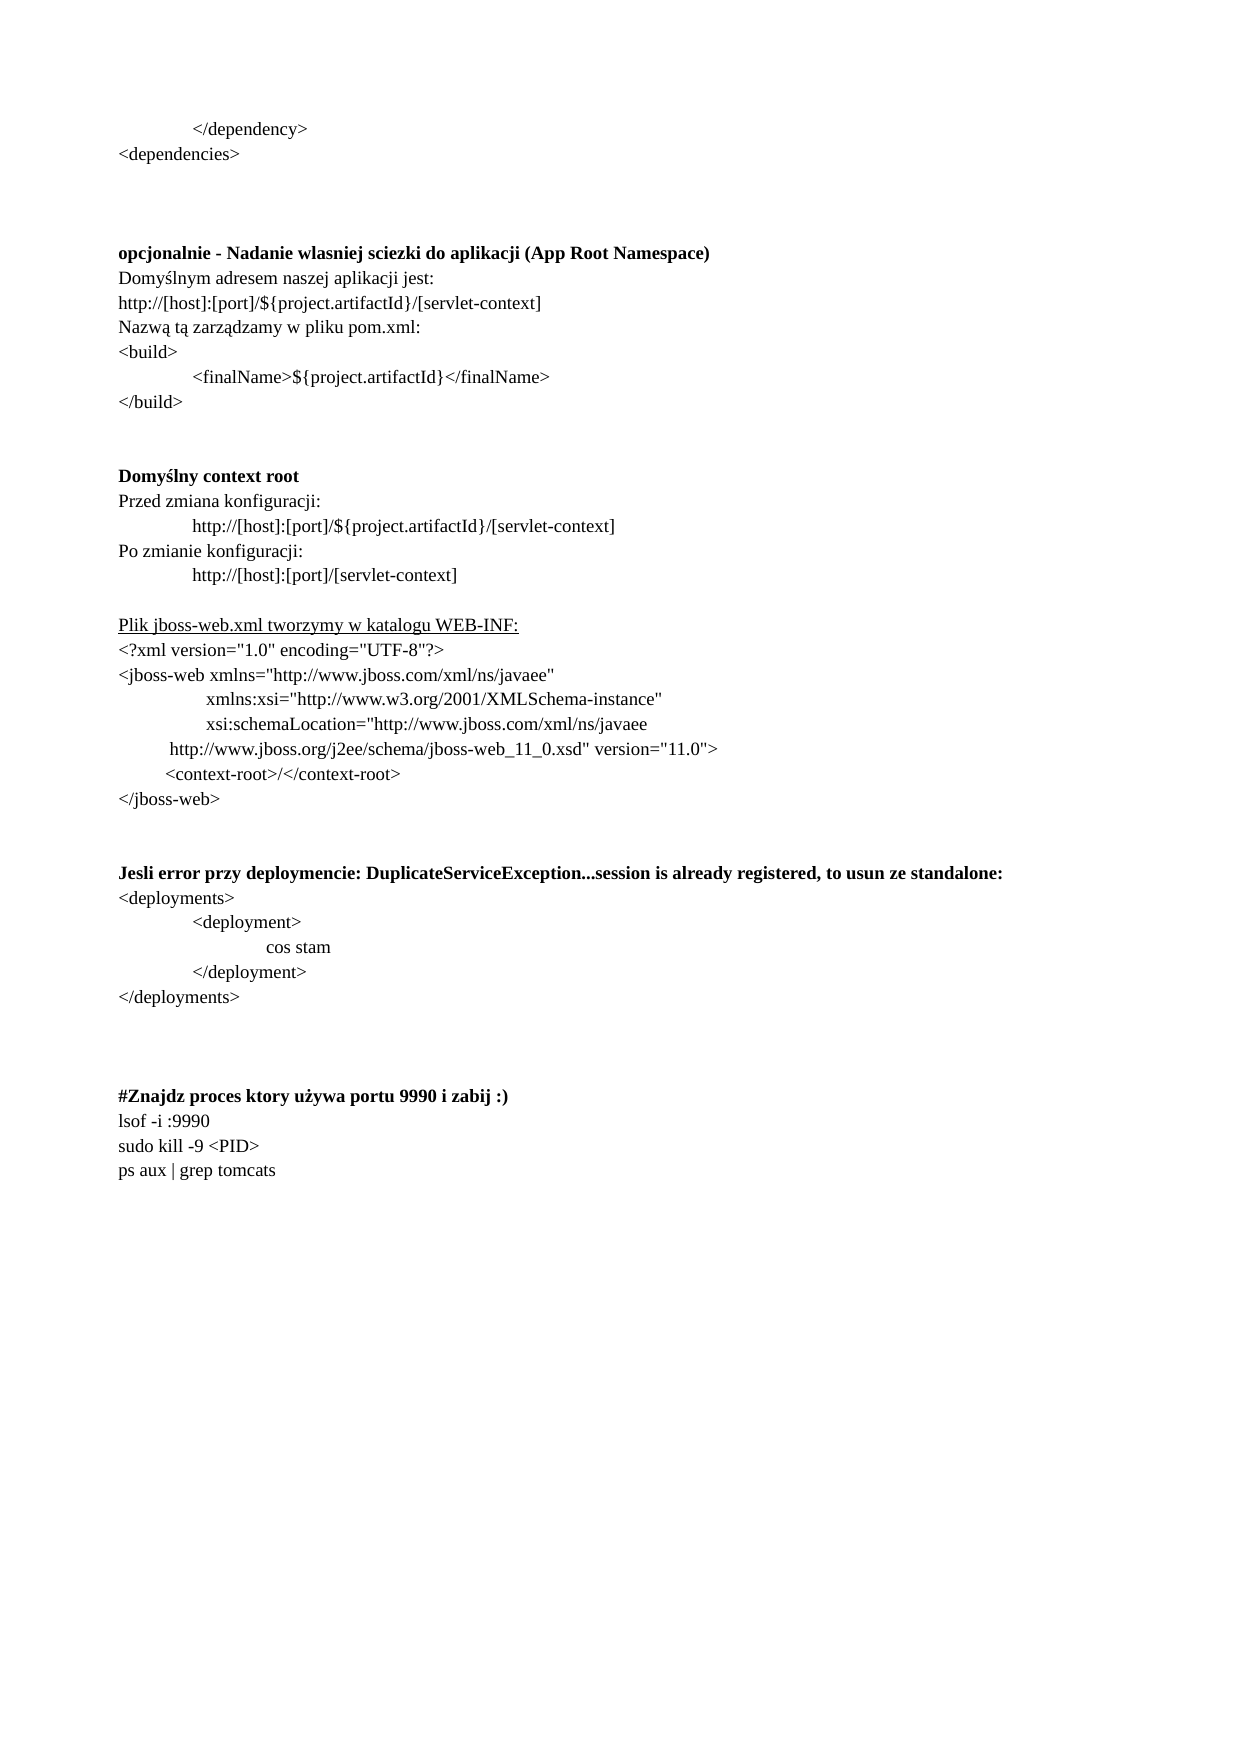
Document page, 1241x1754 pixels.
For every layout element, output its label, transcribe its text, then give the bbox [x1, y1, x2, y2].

text http://[host]:[port]/[servlet-context] [118, 564, 1122, 586]
text <dependencies> [118, 143, 1122, 164]
text Przed zmiana konfiguracji: [118, 490, 1122, 512]
text xsi:schemaLocation="http://www.jboss.com/xml/ns/javaee [118, 713, 1122, 735]
text Domyślny context root [118, 465, 1122, 487]
text <build> [118, 341, 1122, 363]
text opcjonalnie - Nadanie wlasniej sciezki do aplikacji (App Root Namespace) [118, 242, 1122, 264]
text </dependency> [118, 118, 1122, 140]
text xmlns:xsi="http://www.w3.org/2001/XMLSchema-instance" [118, 688, 1122, 710]
text <context-root>/</context-root> [118, 763, 1122, 784]
text http://www.jboss.org/j2ee/schema/jboss-web_11_0.xsd" version="11.0"> [118, 738, 1122, 759]
text http://[host]:[port]/${project.artifactId}/[servlet-context] [118, 515, 1122, 536]
text </deployment> [118, 961, 1122, 983]
text Nazwą tą zarządzamy w pliku pom.xml: [118, 316, 1122, 338]
text Domyślnym adresem naszej aplikacji jest: [118, 267, 1122, 288]
text </deployments> [118, 986, 1122, 1007]
text <deployments> [118, 887, 1122, 908]
text <deployment> [118, 911, 1122, 933]
text <finalName>${project.artifactId}</finalName> [118, 366, 1122, 388]
text </build> [118, 391, 1122, 412]
text ps aux | grep tomcats [118, 1159, 1122, 1181]
text Po zmianie konfiguracji: [118, 539, 1122, 561]
text </jboss-web> [118, 787, 1122, 809]
text Jesli error przy deploymencie: DuplicateServiceException...session is already registered, to usun ze standalone: [118, 862, 1122, 883]
text Plik jboss-web.xml tworzymy w katalogu WEB-INF: [118, 614, 1122, 636]
text <?xml version="1.0" encoding="UTF-8"?> [118, 639, 1122, 660]
text #Znajdz proces ktory używa portu 9990 i zabij :) [118, 1085, 1122, 1107]
text sudo kill -9 <PID> [118, 1134, 1122, 1156]
text lsof -i :9990 [118, 1110, 1122, 1131]
text <jboss-web xmlns="http://www.jboss.com/xml/ns/javaee" [118, 663, 1122, 685]
text cos stam [118, 936, 1122, 958]
text http://[host]:[port]/${project.artifactId}/[servlet-context] [118, 292, 1122, 313]
